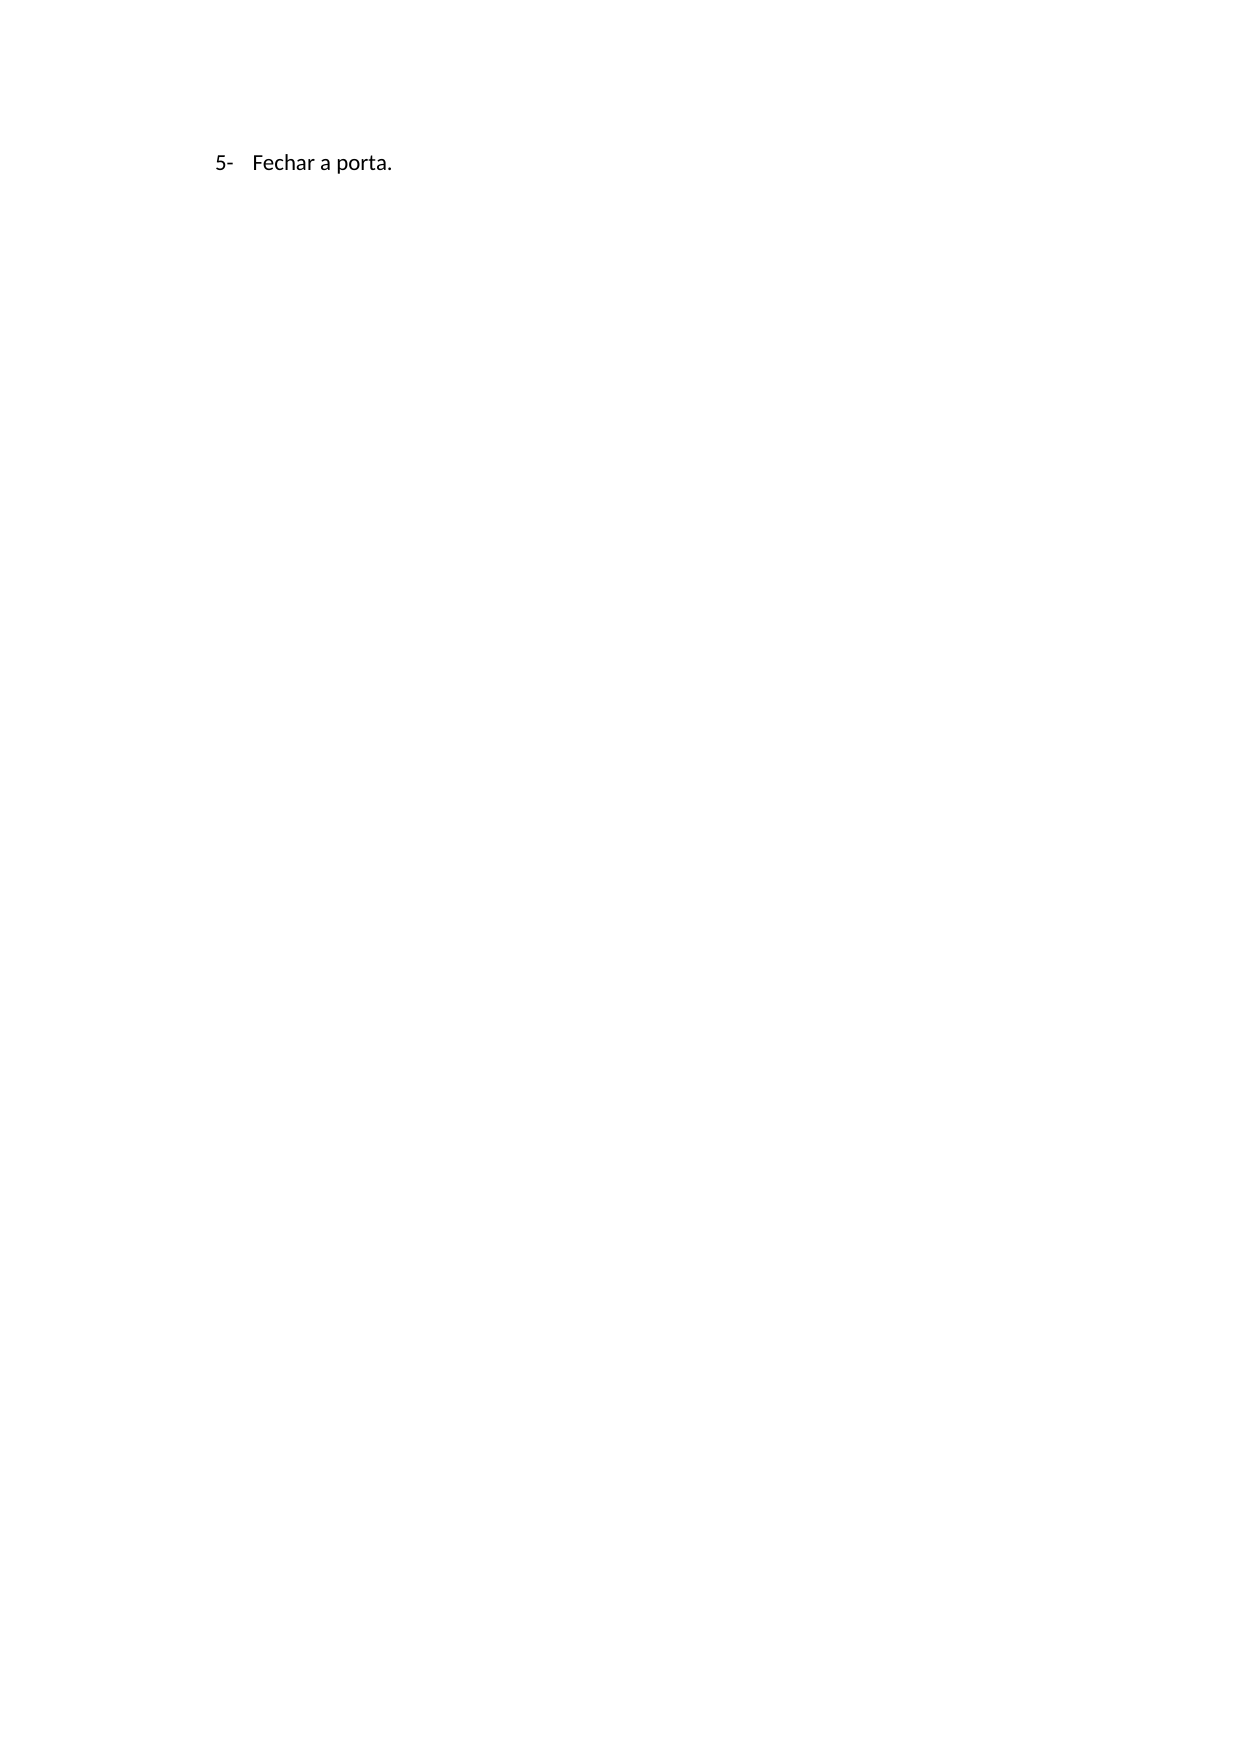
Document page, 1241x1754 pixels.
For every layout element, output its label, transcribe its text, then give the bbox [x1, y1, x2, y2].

list Fechar a porta. [215, 148, 1063, 176]
